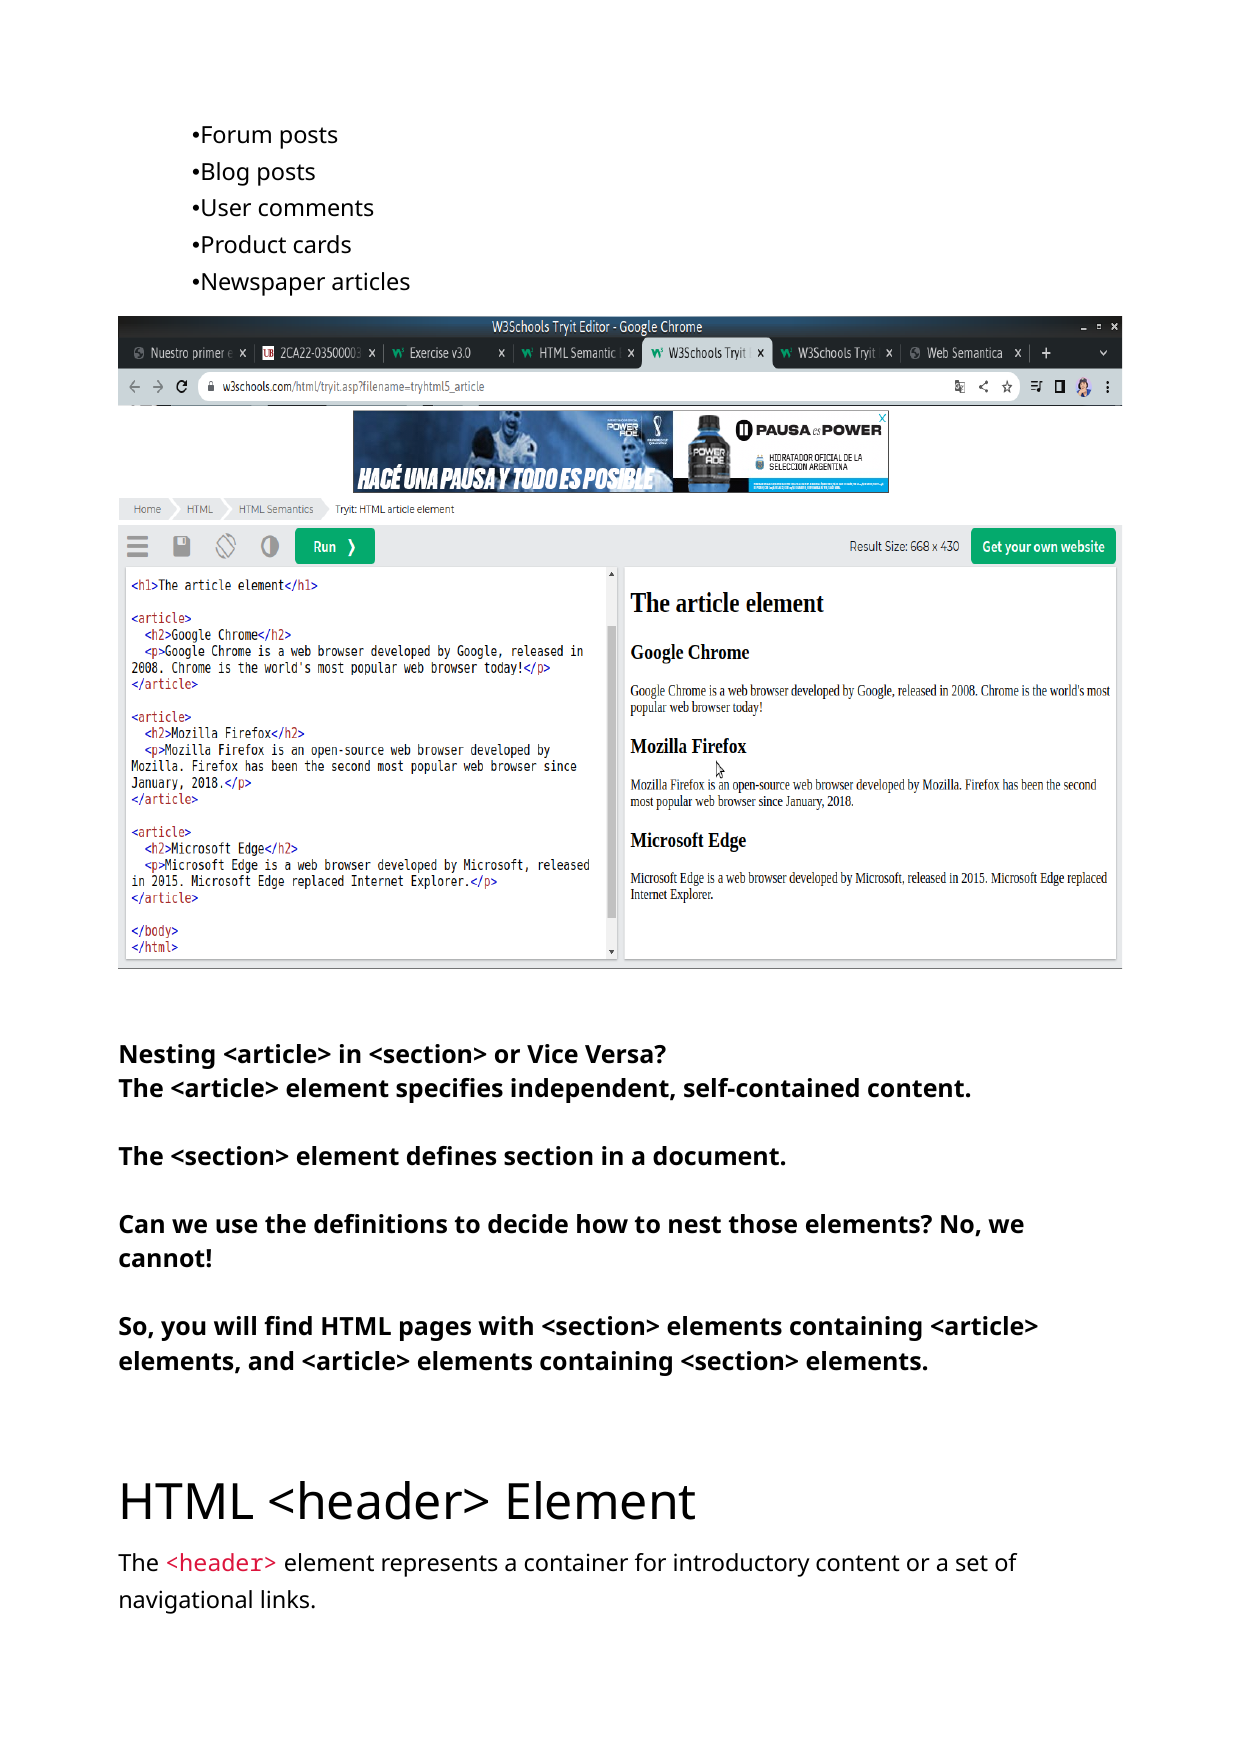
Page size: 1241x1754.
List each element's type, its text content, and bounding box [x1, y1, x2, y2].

text The <header> element represents a container for introductory content or a set of navigational links. [118, 1547, 1122, 1616]
text Nesting <article> in <section> or Vice Versa? [118, 1037, 1122, 1071]
text So, you will find HTML pages with <section> elements containing <article> elements, and <article> elements containing <section> elements. [118, 1309, 1122, 1377]
list Product cards [118, 228, 1122, 260]
text The <article> element specifies independent, self-contained content. [118, 1071, 1122, 1105]
list Newspaper articles [118, 265, 1122, 297]
list Forum posts [118, 118, 1122, 150]
list User comments [118, 192, 1122, 224]
list Blog posts [118, 155, 1122, 187]
subtitle HTML <header> Element [118, 1466, 1122, 1534]
picture [118, 316, 1123, 969]
text Can we use the definitions to decide how to nest those elements? No, we cannot! [118, 1207, 1122, 1275]
text The <section> element defines section in a document. [118, 1139, 1122, 1173]
